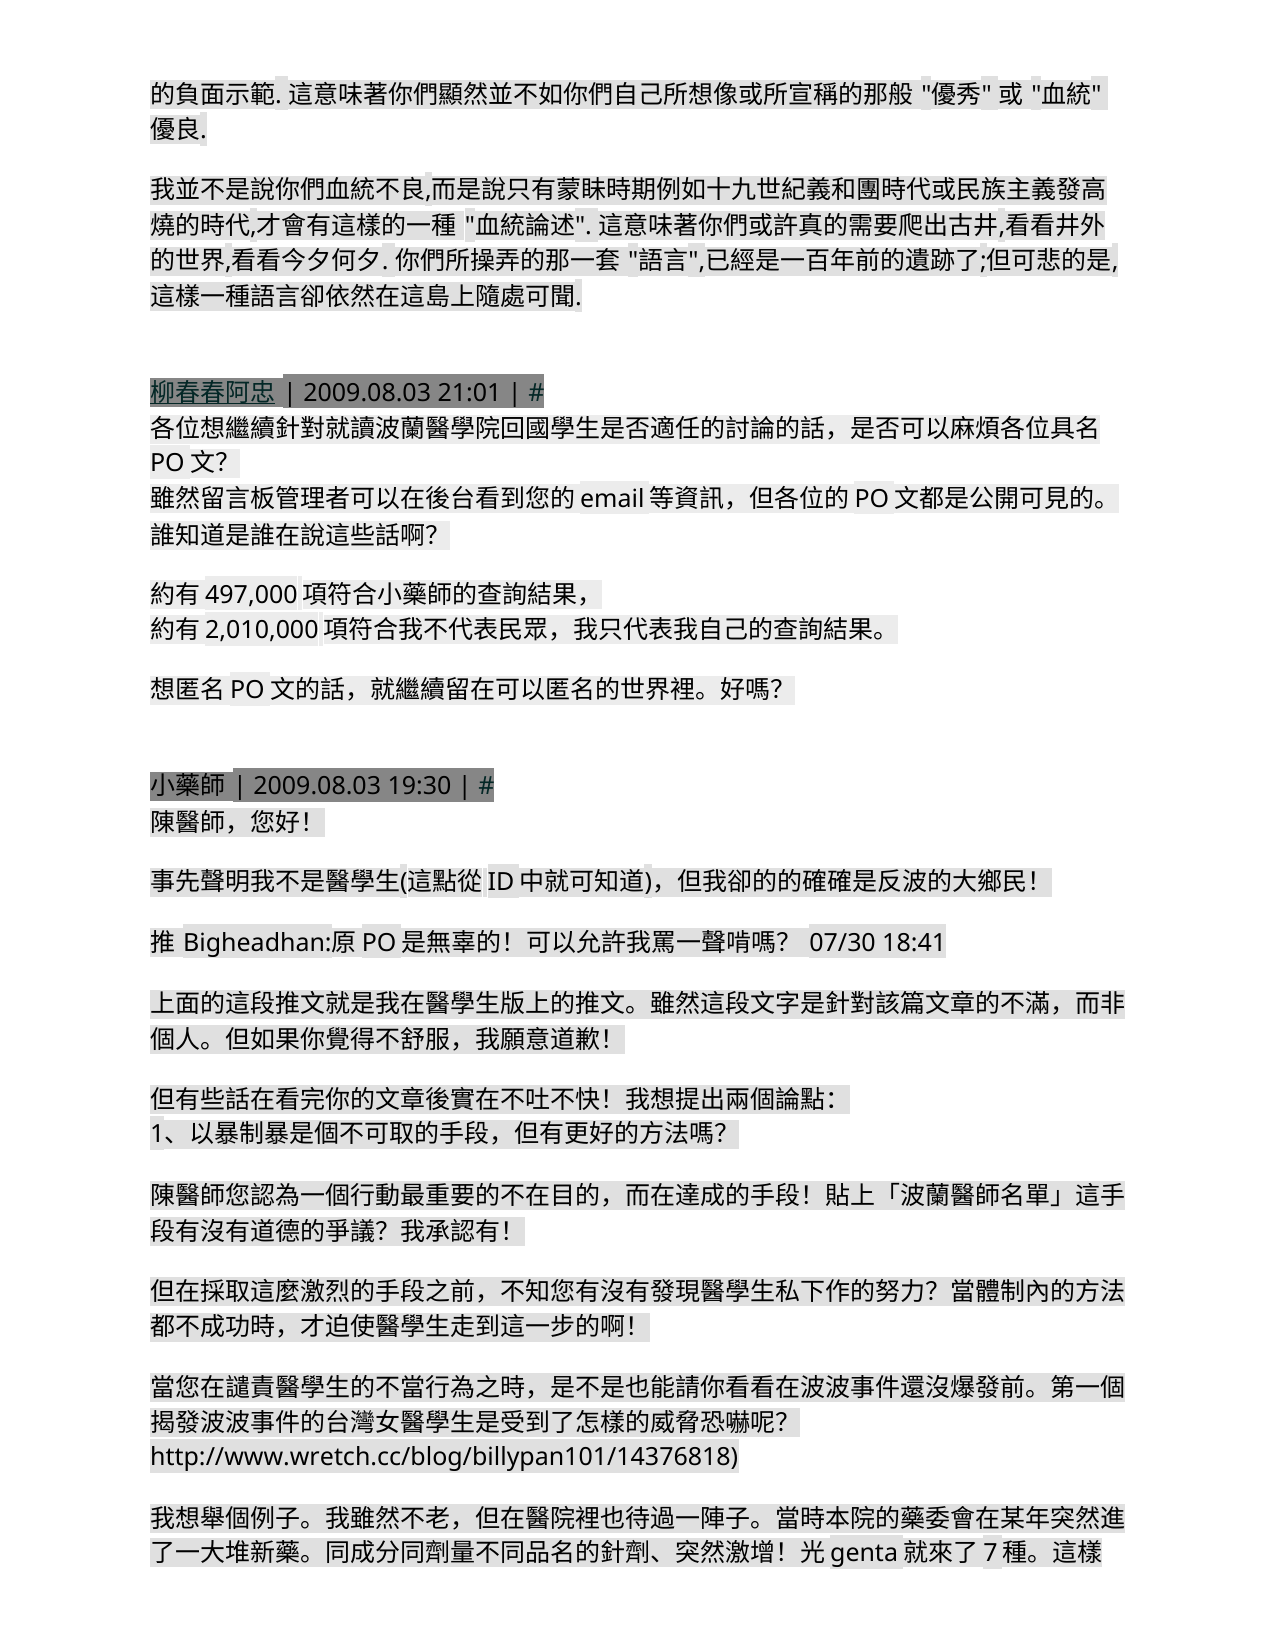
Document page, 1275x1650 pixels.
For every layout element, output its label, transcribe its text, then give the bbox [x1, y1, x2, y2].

text 事先聲明我不是醫學生(這點從ID中就可知道)，但我卻的的確確是反波的大鄉民！ [150, 862, 1125, 898]
text 上面的這段推文就是我在醫學生版上的推文。雖然這段文字是針對該篇文章的不滿，而非個人。但如果你覺得不舒服，我願意道歉！ [150, 983, 1125, 1054]
text 柳春春阿忠 | 2009.08.03 21:01 | # [150, 373, 1125, 408]
text 約有497,000項符合小藥師的查詢結果， 約有2,010,000項符合我不代表民眾，我只代表我自己的查詢結果。 [150, 575, 1125, 646]
text 當您在譴責醫學生的不當行為之時，是不是也能請你看看在波波事件還沒爆發前。第一個揭發波波事件的台灣女醫學生是受到了怎樣的威脅恐嚇呢？ http://www.wretch.cc/blog/billypan101/14376818) [150, 1367, 1125, 1473]
text 但在採取這麼激烈的手段之前，不知您有沒有發現醫學生私下作的努力？當體制內的方法都不成功時，才迫使醫學生走到這一步的啊！ [150, 1271, 1125, 1342]
text 想匿名PO文的話，就繼續留在可以匿名的世界裡。好嗎？ [150, 671, 1125, 742]
text 各位想繼續針對就讀波蘭醫學院回國學生是否適任的討論的話，是否可以麻煩各位具名PO文？ 雖然留言板管理者可以在後台看到您的email等資訊，但各位的PO文都是公開可見的。 誰知道是誰在說這些話啊？ [150, 408, 1125, 550]
text 小藥師 | 2009.08.03 19:30 | # [150, 767, 1125, 802]
text 我想舉個例子。我雖然不老，但在醫院裡也待過一陣子。當時本院的藥委會在某年突然進了一大堆新藥。同成分同劑量不同品名的針劑、突然激增！光genta就來了7種。這樣的改變造成本院藥局極大的困擾。大家推測這麼荒謬的情形大概與廠商的後台脫不了關係！ [150, 1498, 1125, 1569]
text 的負面示範. 這意味著你們顯然並不如你們自己所想像或所宣稱的那般 "優秀" 或 "血統" 優良. [150, 75, 1125, 146]
text 推 Bigheadhan:原PO是無辜的！可以允許我罵一聲啃嗎？ 07/30 18:41 [150, 923, 1125, 958]
text 但有些話在看完你的文章後實在不吐不快！我想提出兩個論點： 1、以暴制暴是個不可取的手段，但有更好的方法嗎？ [150, 1079, 1125, 1150]
text 我並不是說你們血統不良,而是說只有蒙眛時期例如十九世紀義和團時代或民族主義發高燒的時代,才會有這樣的一種 "血統論述". 這意味著你們或許真的需要爬出古井,看看井外的世界,看看今夕何夕. 你們所操弄的那一套 "語言",已經是一百年前的遺跡了;但可悲的是,這樣一種語言卻依然在這島上隨處可聞. [150, 171, 1125, 348]
text 陳醫師您認為一個行動最重要的不在目的，而在達成的手段！貼上「波蘭醫師名單」這手段有沒有道德的爭議？我承認有！ [150, 1175, 1125, 1246]
text 陳醫師，您好！ [150, 802, 1125, 837]
